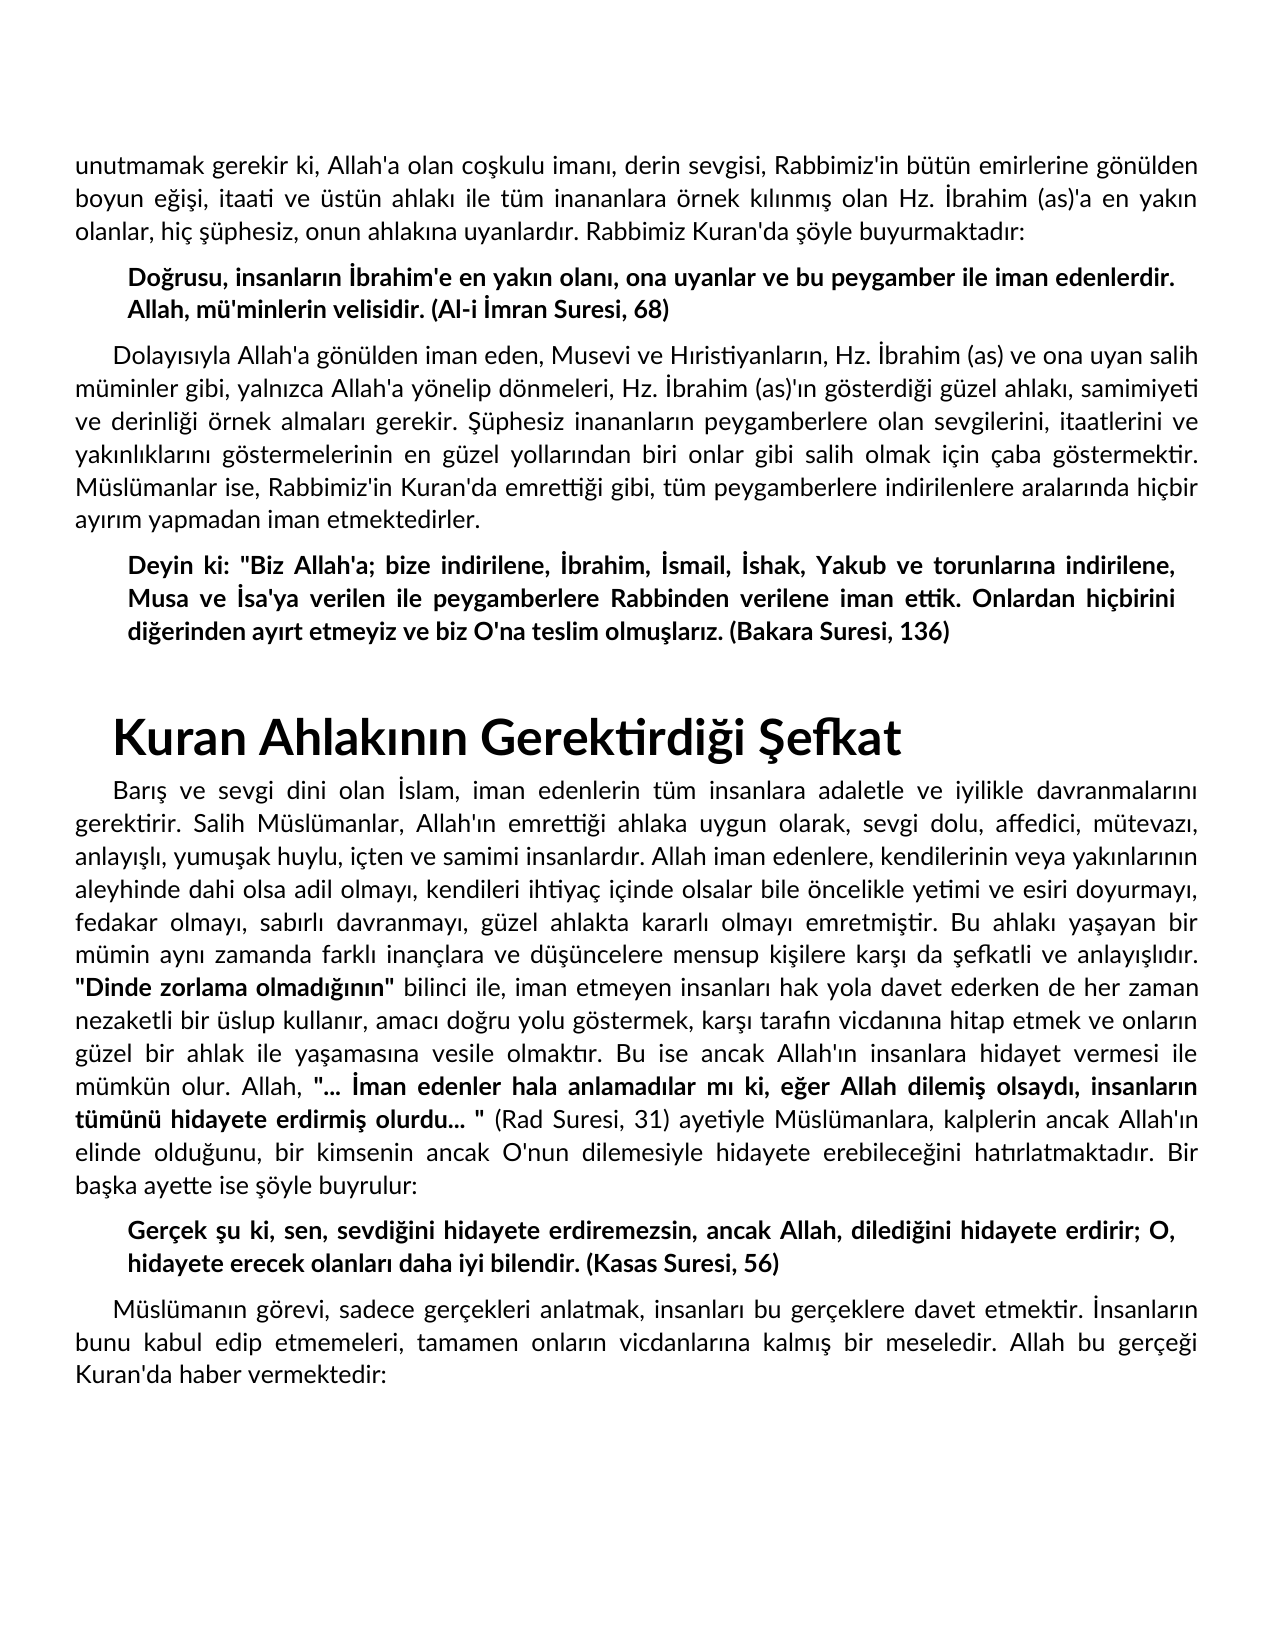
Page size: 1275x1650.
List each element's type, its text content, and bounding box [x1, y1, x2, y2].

text Doğrusu, insanların İbrahim'e en yakın olanı, ona uyanlar ve bu peygamber ile iman edenlerdir. Allah, mü'minlerin velisidir. (Al-i İmran Suresi, 68) [127, 261, 1177, 324]
text unutmamak gerekir ki, Allah'a olan coşkulu imanı, derin sevgisi, Rabbimiz'in bütün emirlerine gönülden boyun eğişi, itaati ve üstün ahlakı ile tüm inananlara örnek kılınmış olan Hz. İbrahim (as)'a en yakın olanlar, hiç şüphesiz, onun ahlakına uyanlardır. Rabbimiz Kuran'da şöyle buyurmaktadır: [75, 150, 1200, 246]
text Barış ve sevgi dini olan İslam, iman edenlerin tüm insanlara adaletle ve iyilikle davranmalarını gerektirir. Salih Müslümanlar, Allah'ın emrettiği ahlaka uygun olarak, sevgi dolu, affedici, mütevazı, anlayışlı, yumuşak huylu, içten ve samimi insanlardır. Allah iman edenlere, kendilerinin veya yakınlarının aleyhinde dahi olsa adil olmayı, kendileri ihtiyaç içinde olsalar bile öncelikle yetimi ve esiri doyurmayı, fedakar olmayı, sabırlı davranmayı, güzel ahlakta kararlı olmayı emretmiştir. Bu ahlakı yaşayan bir mümin aynı zamanda farklı inançlara ve düşüncelere mensup kişilere karşı da şefkatli ve anlayışlıdır. "Dinde zorlama olmadığının" bilinci ile, iman etmeyen insanları hak yola davet ederken de her zaman nezaketli bir üslup kullanır, amacı doğru yolu göstermek, karşı tarafın vicdanına hitap etmek ve onların güzel bir ahlak ile yaşamasına vesile olmaktır. Bu ise ancak Allah'ın insanlara hidayet vermesi ile mümkün olur. Allah, "... İman edenler hala anlamadılar mı ki, eğer Allah dilemiş olsaydı, insanların tümünü hidayete erdirmiş olurdu... " (Rad Suresi, 31) ayetiyle Müslümanlara, kalplerin ancak Allah'ın elinde olduğunu, bir kimsenin ancak O'nun dilemesiyle hidayete erebileceğini hatırlatmaktadır. Bir başka ayette ise şöyle buyrulur: [75, 774, 1200, 1199]
text Dolayısıyla Allah'a gönülden iman eden, Musevi ve Hıristiyanların, Hz. İbrahim (as) ve ona uyan salih müminler gibi, yalnızca Allah'a yönelip dönmeleri, Hz. İbrahim (as)'ın gösterdiği güzel ahlakı, samimiyeti ve derinliği örnek almaları gerekir. Şüphesiz inananların peygamberlere olan sevgilerini, itaatlerini ve yakınlıklarını göstermelerinin en güzel yollarından biri onlar gibi salih olmak için çaba göstermektir. Müslümanlar ise, Rabbimiz'in Kuran'da emrettiği gibi, tüm peygamberlere indirilenlere aralarında hiçbir ayırım yapmadan iman etmektedirler. [75, 339, 1200, 534]
text Müslümanın görevi, sadece gerçekleri anlatmak, insanları bu gerçeklere davet etmektir. İnsanların bunu kabul edip etmemeleri, tamamen onların vicdanlarına kalmış bir meseledir. Allah bu gerçeği Kuran'da haber vermektedir: [75, 1293, 1200, 1389]
subtitle Kuran Ahlakının Gerektirdiği Şefkat [112, 706, 1200, 766]
text Gerçek şu ki, sen, sevdiğini hidayete erdiremezsin, ancak Allah, dilediğini hidayete erdirir; O, hidayete erecek olanları daha iyi bilendir. (Kasas Suresi, 56) [127, 1215, 1177, 1278]
text Deyin ki: "Biz Allah'a; bize indirilene, İbrahim, İsmail, İshak, Yakub ve torunlarına indirilene, Musa ve İsa'ya verilen ile peygamberlere Rabbinden verilene iman ettik. Onlardan hiçbirini diğerinden ayırt etmeyiz ve biz O'na teslim olmuşlarız. (Bakara Suresi, 136) [127, 549, 1177, 645]
